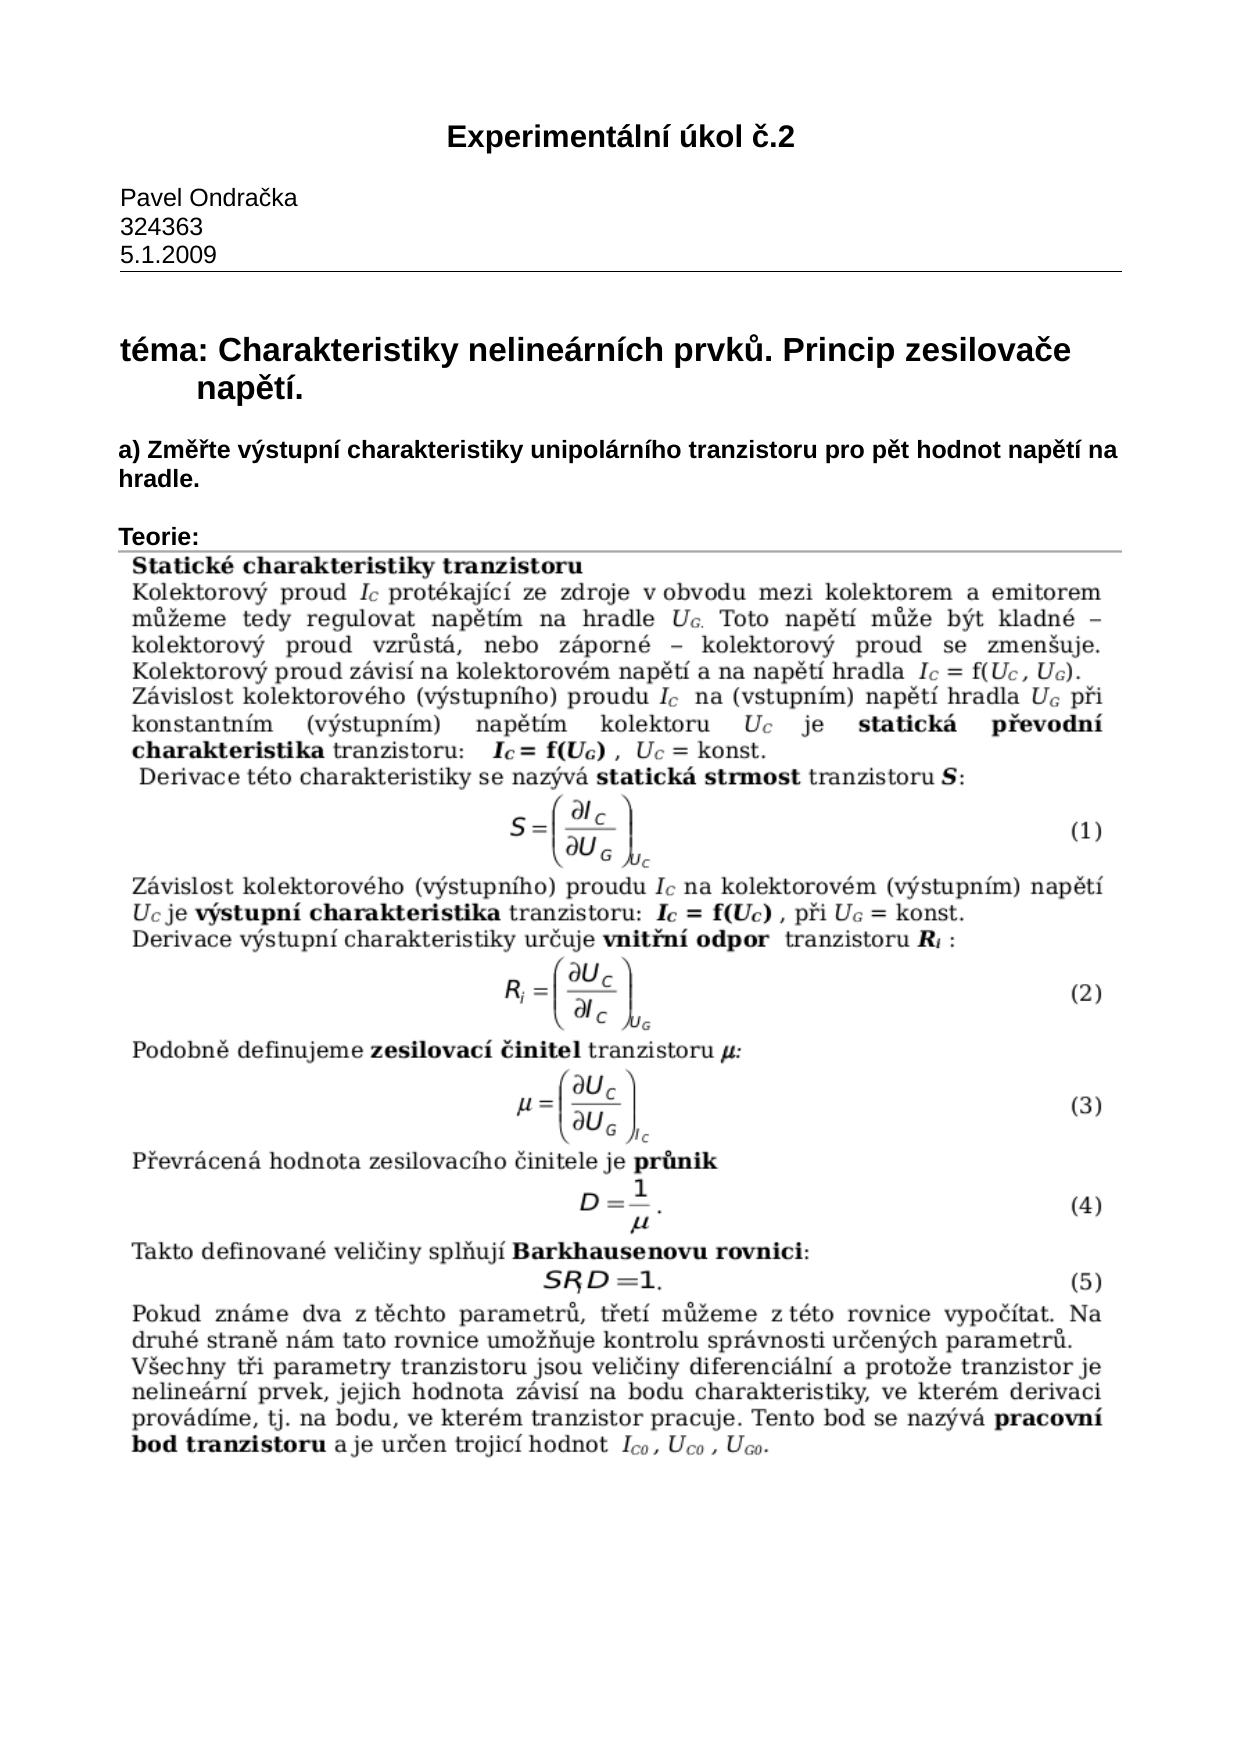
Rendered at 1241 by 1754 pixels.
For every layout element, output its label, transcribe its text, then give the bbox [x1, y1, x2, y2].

text Pavel Ondračka [120, 183, 1122, 212]
text téma: Charakteristiky nelineárních prvků. Princip zesilovače napětí. [120, 330, 1122, 407]
text 324363 [120, 212, 1122, 240]
picture [118, 550, 1122, 1459]
text Teorie: [118, 522, 1122, 550]
text 5.1.2009 [120, 240, 1122, 271]
text a) Změřte výstupní charakteristiky unipolárního tranzistoru pro pět hodnot napětí na hradle. [118, 435, 1122, 493]
text Experimentální úkol č.2 [120, 118, 1122, 154]
